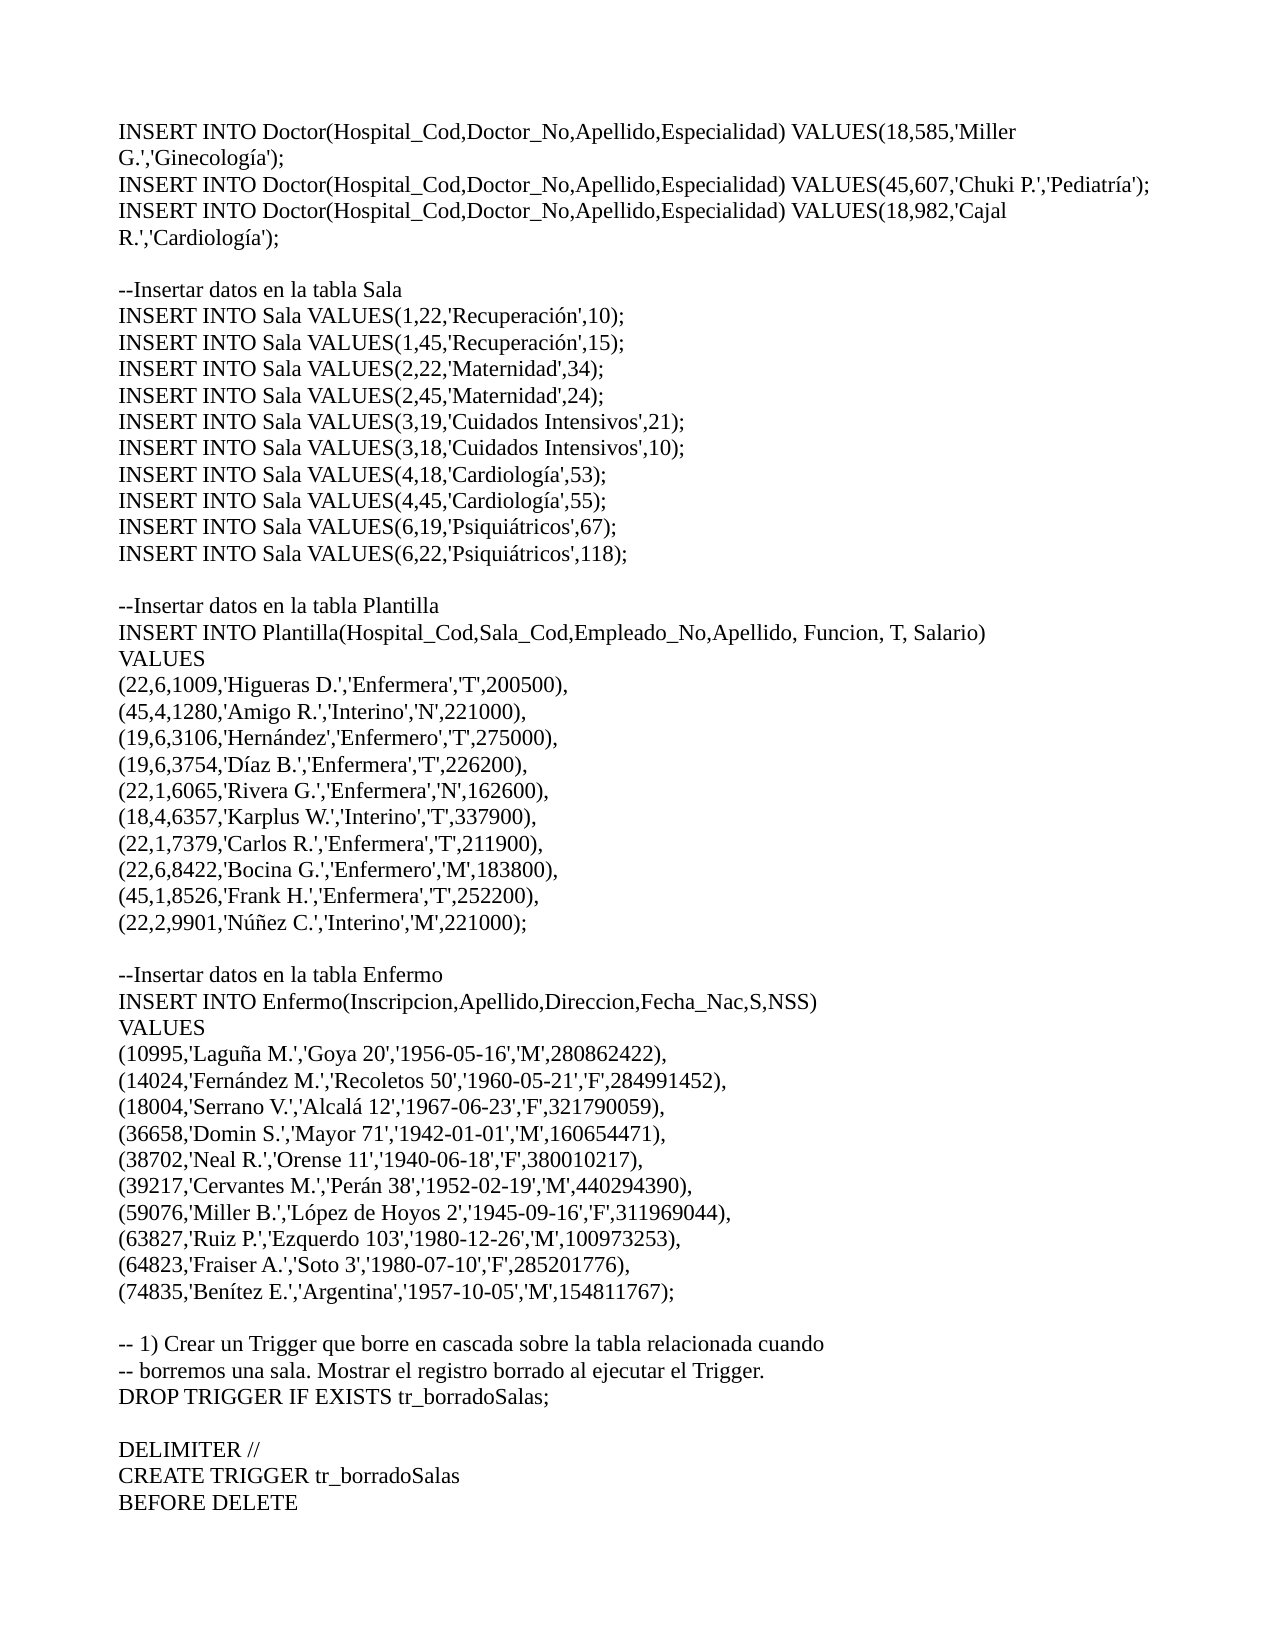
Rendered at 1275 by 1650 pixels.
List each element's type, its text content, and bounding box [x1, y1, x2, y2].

text INSERT INTO Doctor(Hospital_Cod,Doctor_No,Apellido,Especialidad) VALUES(45,607,'Chuki P.','Pediatría'); [118, 171, 1157, 197]
text (22,1,6065,'Rivera G.','Enfermera','N',162600), [118, 777, 1157, 803]
text (45,4,1280,'Amigo R.','Interino','N',221000), [118, 698, 1157, 724]
text VALUES [118, 1014, 1157, 1041]
text (22,2,9901,'Núñez C.','Interino','M',221000); [118, 909, 1157, 935]
text (14024,'Fernández M.','Recoletos 50','1960-05-21','F',284991452), [118, 1067, 1157, 1093]
text INSERT INTO Sala VALUES(3,19,'Cuidados Intensivos',21); [118, 408, 1157, 434]
text --Insertar datos en la tabla Sala [118, 276, 1157, 303]
text (10995,'Laguña M.','Goya 20','1956-05-16','M',280862422), [118, 1041, 1157, 1067]
text -- borremos una sala. Mostrar el registro borrado al ejecutar el Trigger. [118, 1357, 1157, 1383]
text (36658,'Domin S.','Mayor 71','1942-01-01','M',160654471), [118, 1119, 1157, 1146]
text (39217,'Cervantes M.','Perán 38','1952-02-19','M',440294390), [118, 1172, 1157, 1199]
text (19,6,3754,'Díaz B.','Enfermera','T',226200), [118, 751, 1157, 777]
text (64823,'Fraiser A.','Soto 3','1980-07-10','F',285201776), [118, 1251, 1157, 1278]
text (22,1,7379,'Carlos R.','Enfermera','T',211900), [118, 830, 1157, 856]
text INSERT INTO Sala VALUES(6,22,'Psiquiátricos',118); [118, 540, 1157, 566]
text INSERT INTO Doctor(Hospital_Cod,Doctor_No,Apellido,Especialidad) VALUES(18,585,'Miller G.','Ginecología'); [118, 118, 1157, 171]
text INSERT INTO Plantilla(Hospital_Cod,Sala_Cod,Empleado_No,Apellido, Funcion, T, Salario) [118, 619, 1157, 645]
text --Insertar datos en la tabla Plantilla [118, 592, 1157, 619]
text INSERT INTO Sala VALUES(4,18,'Cardiología',53); [118, 461, 1157, 487]
text (18004,'Serrano V.','Alcalá 12','1967-06-23','F',321790059), [118, 1093, 1157, 1119]
text VALUES [118, 645, 1157, 672]
text CREATE TRIGGER tr_borradoSalas [118, 1462, 1157, 1488]
text INSERT INTO Sala VALUES(3,18,'Cuidados Intensivos',10); [118, 434, 1157, 461]
text INSERT INTO Sala VALUES(6,19,'Psiquiátricos',67); [118, 513, 1157, 540]
text INSERT INTO Sala VALUES(1,45,'Recuperación',15); [118, 329, 1157, 355]
text DROP TRIGGER IF EXISTS tr_borradoSalas; [118, 1383, 1157, 1409]
text INSERT INTO Sala VALUES(4,45,'Cardiología',55); [118, 487, 1157, 513]
text (63827,'Ruiz P.','Ezquerdo 103','1980-12-26','M',100973253), [118, 1225, 1157, 1251]
text (74835,'Benítez E.','Argentina','1957-10-05','M',154811767); [118, 1278, 1157, 1304]
text (45,1,8526,'Frank H.','Enfermera','T',252200), [118, 882, 1157, 909]
text INSERT INTO Sala VALUES(2,22,'Maternidad',34); [118, 355, 1157, 382]
text (22,6,1009,'Higueras D.','Enfermera','T',200500), [118, 672, 1157, 698]
text --Insertar datos en la tabla Enfermo [118, 961, 1157, 988]
text INSERT INTO Sala VALUES(1,22,'Recuperación',10); [118, 303, 1157, 329]
text BEFORE DELETE [118, 1488, 1157, 1515]
text (18,4,6357,'Karplus W.','Interino','T',337900), [118, 803, 1157, 830]
text (22,6,8422,'Bocina G.','Enfermero','M',183800), [118, 856, 1157, 882]
text (19,6,3106,'Hernández','Enfermero','T',275000), [118, 724, 1157, 751]
text INSERT INTO Enfermo(Inscripcion,Apellido,Direccion,Fecha_Nac,S,NSS) [118, 988, 1157, 1014]
text INSERT INTO Sala VALUES(2,45,'Maternidad',24); [118, 382, 1157, 408]
text (59076,'Miller B.','López de Hoyos 2','1945-09-16','F',311969044), [118, 1199, 1157, 1225]
text DELIMITER // [118, 1436, 1157, 1462]
text -- 1) Crear un Trigger que borre en cascada sobre la tabla relacionada cuando [118, 1330, 1157, 1357]
text INSERT INTO Doctor(Hospital_Cod,Doctor_No,Apellido,Especialidad) VALUES(18,982,'Cajal R.','Cardiología'); [118, 197, 1157, 250]
text (38702,'Neal R.','Orense 11','1940-06-18','F',380010217), [118, 1146, 1157, 1172]
